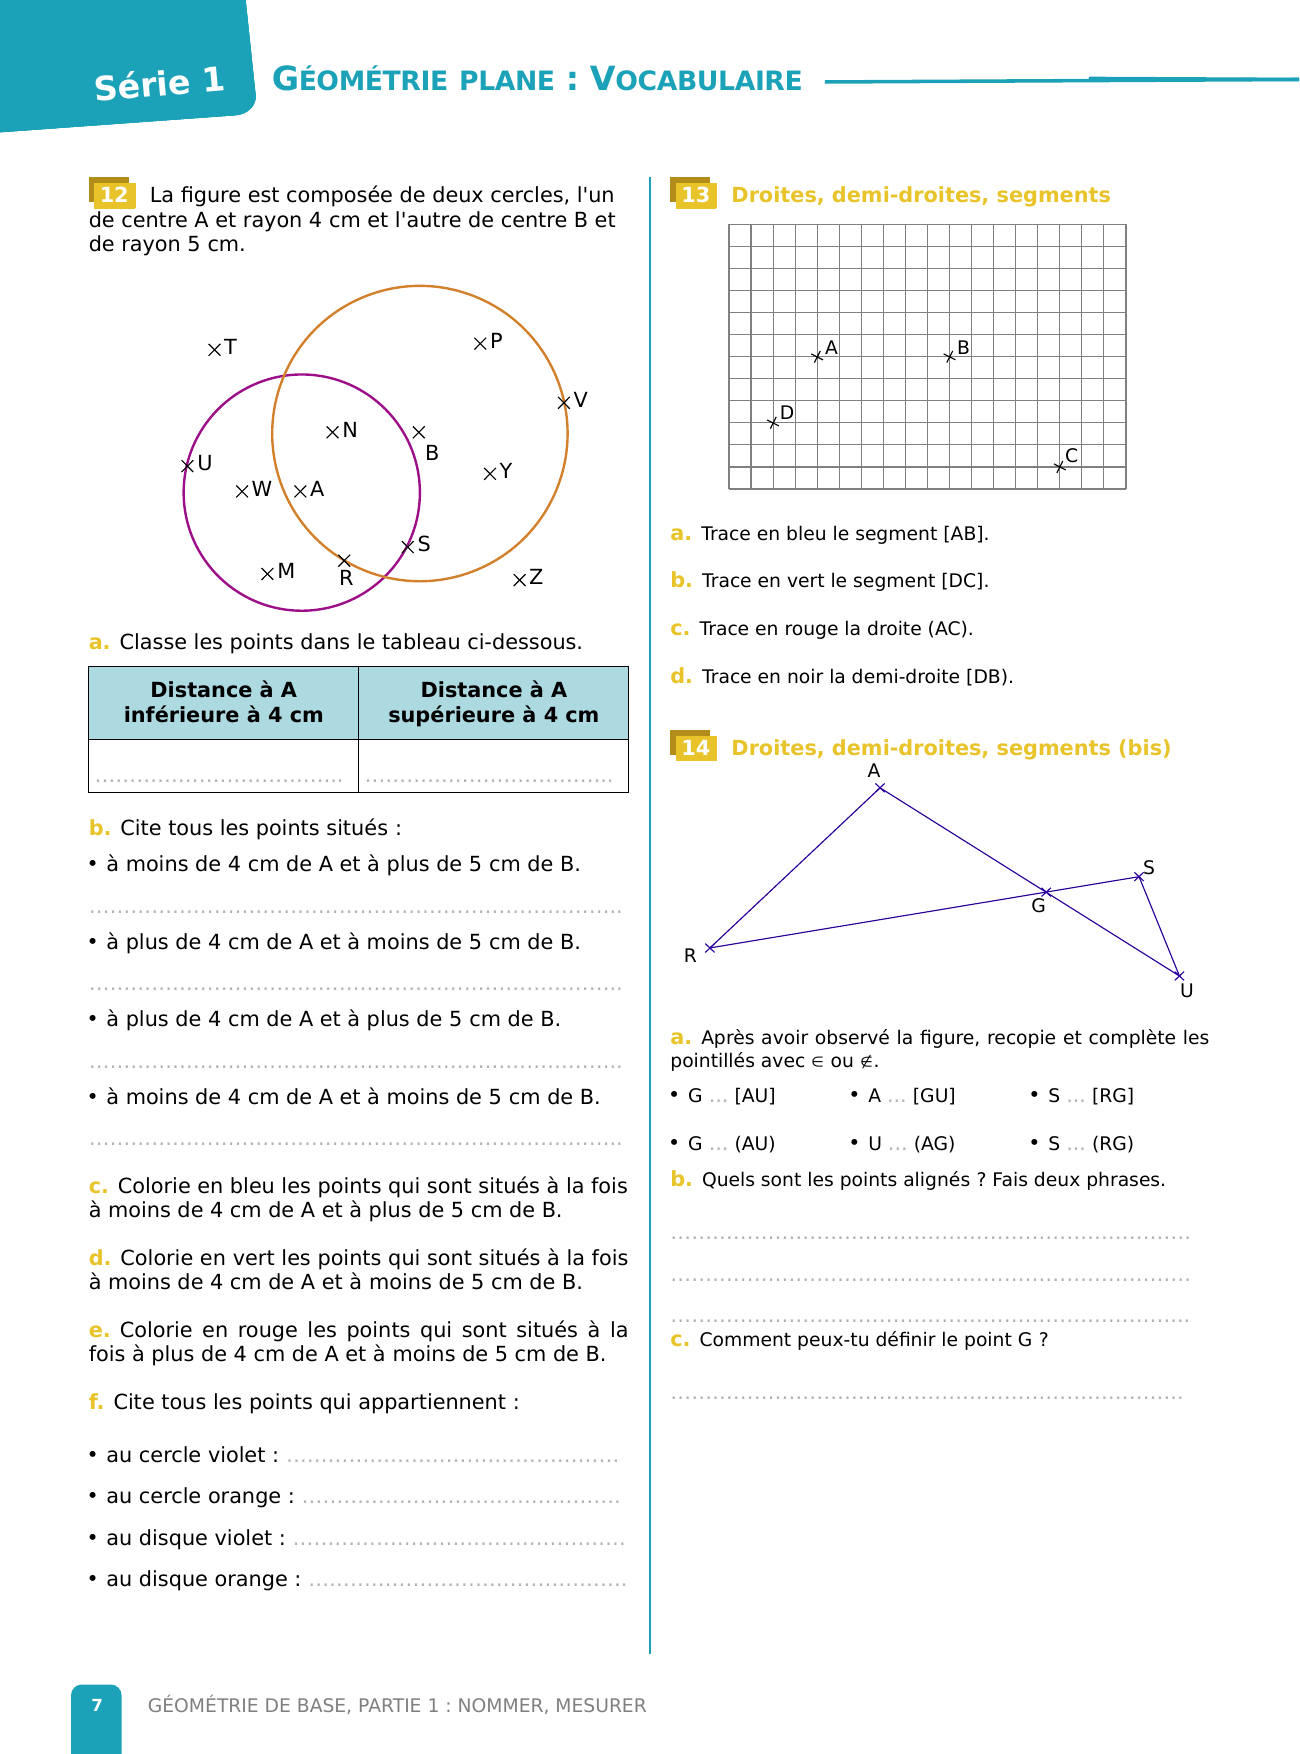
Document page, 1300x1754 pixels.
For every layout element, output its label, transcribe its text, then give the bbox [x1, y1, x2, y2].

list La figure est composée de deux cercles, l'un de centre A et rayon 4 cm et l'autre de centre B et de rayon 5 cm. [88, 177, 629, 257]
table_cell ……………………………... [359, 740, 628, 792]
table_header Distance à A inférieure à 4 cm [89, 667, 358, 739]
list U ... (AG) [850, 1131, 1030, 1155]
list G ... [AU] [670, 1083, 850, 1107]
text ……………………………………………………………….. [670, 1363, 1211, 1404]
list Trace en rouge la droite (AC). [670, 616, 1211, 641]
text ………………………………………………………………….. [88, 954, 629, 996]
list Comment peux-tu définir le point G ? [670, 1327, 1211, 1351]
list au disque orange : ………………………………………. [88, 1550, 629, 1592]
list au disque violet : ………………………………………… [88, 1509, 629, 1550]
text ……………………………………………………………………………………………………………………………………………………………………………………………………... [670, 1203, 1211, 1327]
list Trace en bleu le segment [AB]. [670, 521, 1211, 545]
list Quels sont les points alignés ? Fais deux phrases. [670, 1167, 1211, 1191]
list à moins de 4 cm de A et à moins de 5 cm de B. [88, 1085, 629, 1109]
subtitle Droites, demi-droites, segments (bis) [710, 730, 1211, 761]
list Cite tous les points qui appartiennent : [88, 1390, 629, 1414]
list Trace en vert le segment [DC]. [670, 568, 1211, 593]
list à plus de 4 cm de A et à moins de 5 cm de B. [88, 930, 629, 954]
subtitle Droites, demi-droites, segments [710, 177, 1211, 208]
list G ... (AU) [670, 1131, 850, 1155]
text ………………………………………………………………….. [88, 877, 629, 918]
list Cite tous les points situés : [88, 816, 629, 841]
list à moins de 4 cm de A et à plus de 5 cm de B. [88, 852, 629, 877]
list S ... (RG) [1030, 1131, 1211, 1155]
list au cercle violet : ………………………………………… [88, 1426, 629, 1467]
list Colorie en rouge les points qui sont situés à la fois à plus de 4 cm de A et à moins de 5 cm de B. [88, 1318, 629, 1367]
table_header Distance à A supérieure à 4 cm [359, 667, 628, 739]
list Classe les points dans le tableau ci-dessous. [88, 630, 629, 654]
list Colorie en vert les points qui sont situés à la fois à moins de 4 cm de A et à moins de 5 cm de B. [88, 1246, 629, 1294]
text ………………………………………………………………….. [88, 1109, 629, 1150]
list S ... [RG] [1030, 1083, 1211, 1107]
list Colorie en bleu les points qui sont situés à la fois à moins de 4 cm de A et à plus de 5 cm de B. [88, 1174, 629, 1222]
list à plus de 4 cm de A et à plus de 5 cm de B. [88, 1007, 629, 1032]
list Trace en noir la demi-droite [DB). [670, 664, 1211, 688]
list A ... [GU] [850, 1083, 1030, 1107]
table_cell ……………………………... [89, 740, 358, 792]
list Après avoir observé la figure, recopie et complète les pointillés avec  ou ∉. [670, 1025, 1211, 1071]
list au cercle orange : ………………………………………. [88, 1467, 629, 1509]
text ………………………………………………………………….. [88, 1032, 629, 1073]
